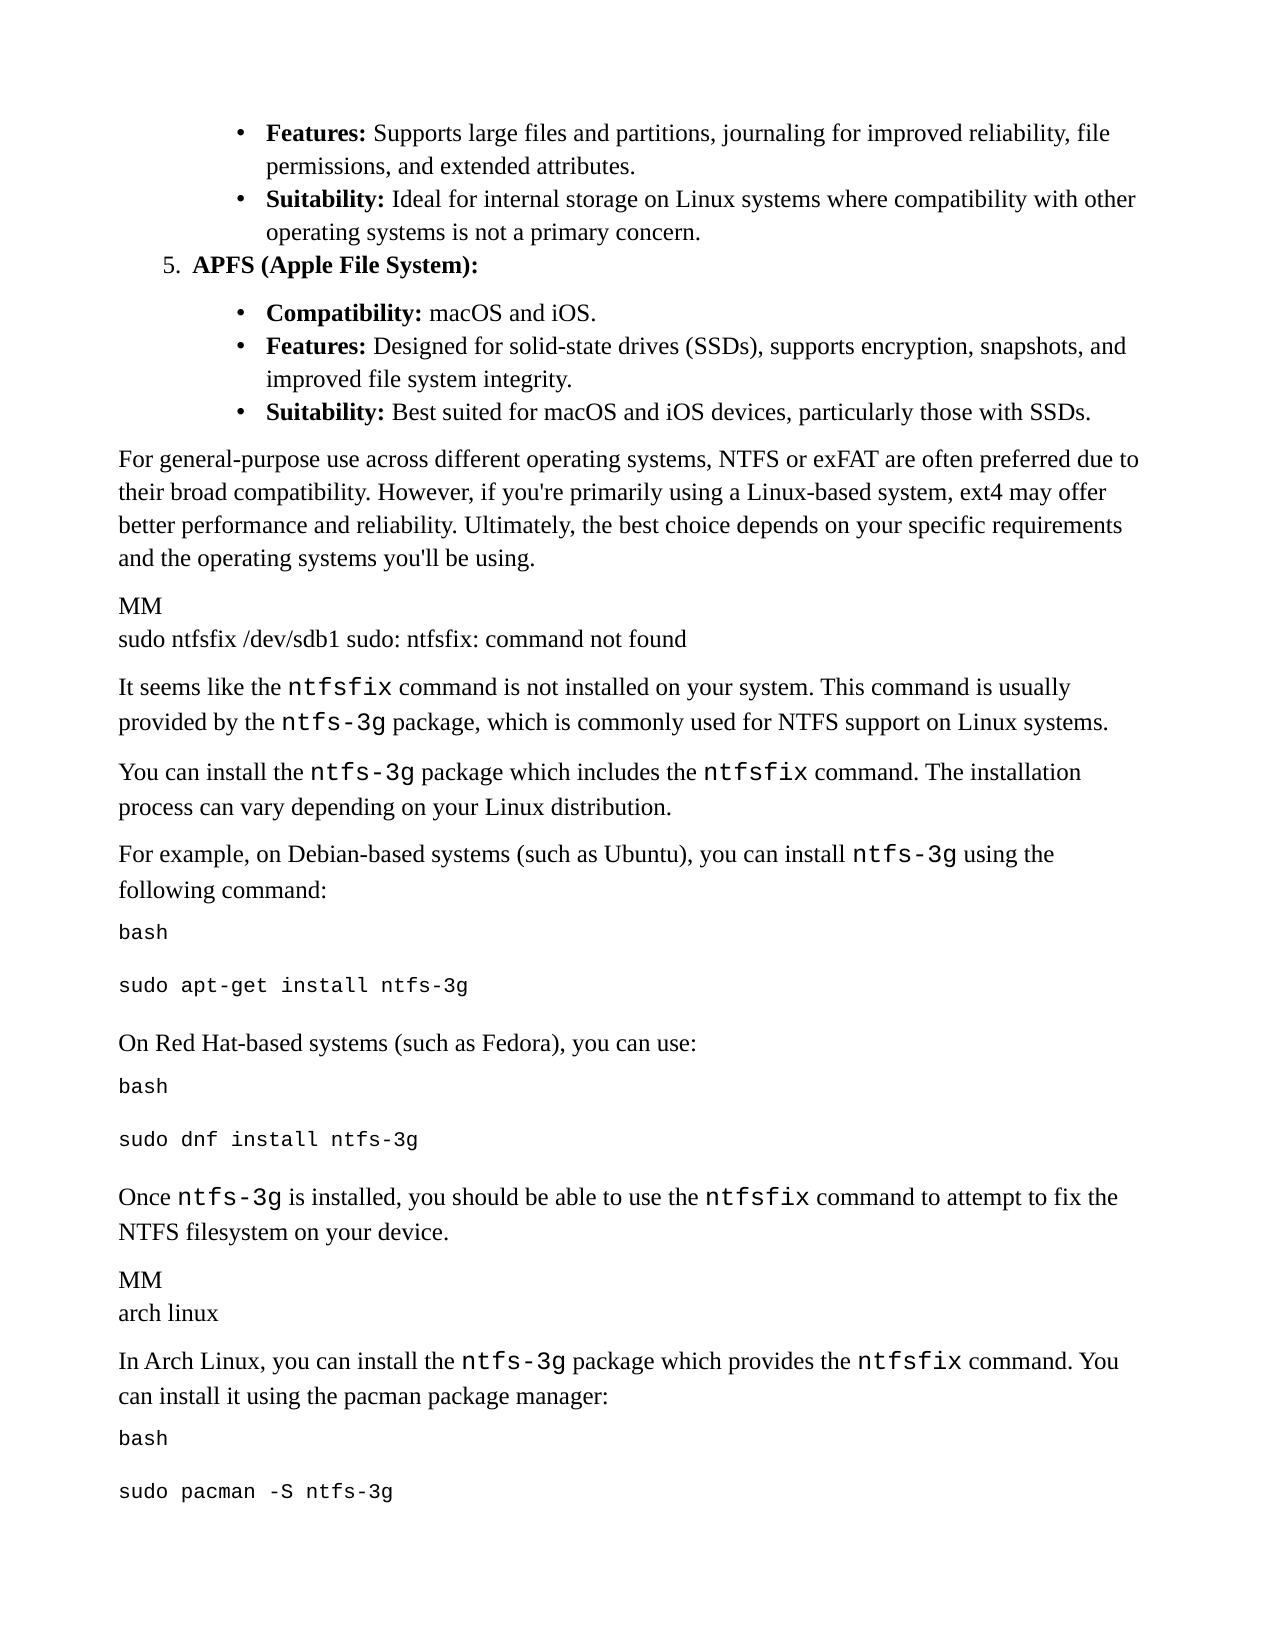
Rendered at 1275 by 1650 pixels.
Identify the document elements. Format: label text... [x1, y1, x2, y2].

text MM [118, 1265, 1157, 1294]
text For example, on Debian-based systems (such as Ubuntu), you can install ntfs-3g using the following command: [118, 839, 1157, 903]
list Compatibility: macOS and iOS. [236, 298, 1157, 327]
text Once ntfs-3g is installed, you should be able to use the ntfsfix command to attempt to fix the NTFS filesystem on your device. [118, 1182, 1157, 1246]
text arch linux [118, 1298, 1157, 1327]
list Suitability: Best suited for macOS and iOS devices, particularly those with SSDs. [236, 397, 1157, 426]
text sudo apt-get install ntfs-3g [118, 975, 1157, 999]
text It seems like the ntfsfix command is not installed on your system. This command is usually provided by the ntfs-3g package, which is commonly used for NTFS support on Linux systems. [118, 672, 1157, 738]
text On Red Hat-based systems (such as Fedora), you can use: [118, 1028, 1157, 1057]
text bash [118, 1428, 1157, 1452]
text You can install the ntfs-3g package which includes the ntfsfix command. The installation process can vary depending on your Linux distribution. [118, 757, 1157, 821]
list Features: Designed for solid-state drives (SSDs), supports encryption, snapshots, and improved file system integrity. [236, 331, 1157, 393]
text bash [118, 922, 1157, 946]
text In Arch Linux, you can install the ntfs-3g package which provides the ntfsfix command. You can install it using the pacman package manager: [118, 1346, 1157, 1409]
text MM [118, 591, 1157, 620]
list Suitability: Ideal for internal storage on Linux systems where compatibility with other operating systems is not a primary concern. [236, 184, 1157, 246]
text sudo ntfsfix /dev/sdb1 sudo: ntfsfix: command not found [118, 624, 1157, 653]
list Features: Supports large files and partitions, journaling for improved reliability, file permissions, and extended attributes. [236, 118, 1157, 180]
text For general-purpose use across different operating systems, NTFS or exFAT are often preferred due to their broad compatibility. However, if you're primarily using a Linux-based system, ext4 may offer better performance and reliability. Ultimately, the best choice depends on your specific requirements and the operating systems you'll be using. [118, 444, 1157, 572]
text sudo dnf install ntfs-3g [118, 1129, 1157, 1153]
text sudo pacman -S ntfs-3g [118, 1482, 1157, 1505]
text bash [118, 1076, 1157, 1100]
list APFS (Apple File System): [162, 250, 1157, 279]
